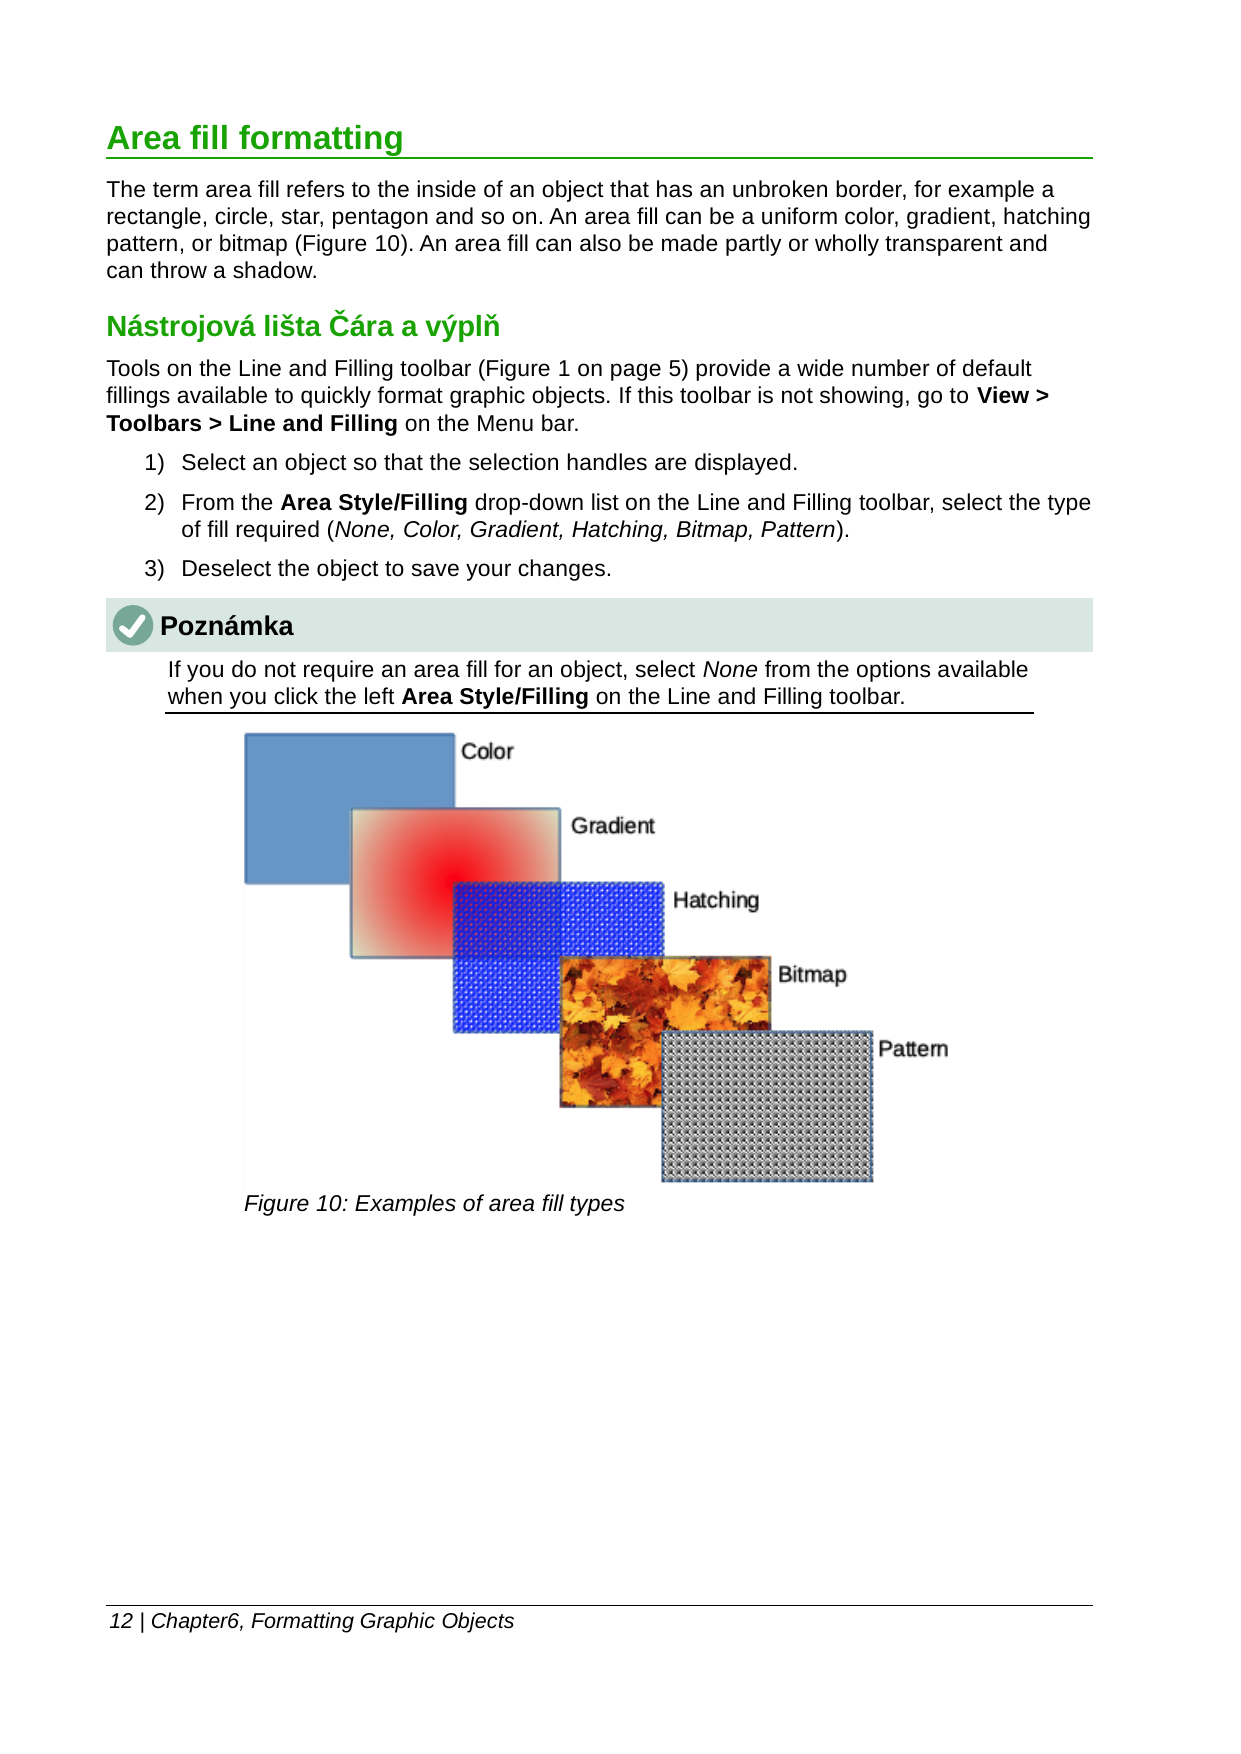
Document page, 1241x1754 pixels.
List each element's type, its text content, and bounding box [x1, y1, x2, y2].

text Figure 10: Examples of area fill types [244, 1189, 955, 1216]
picture [243, 731, 955, 1189]
list From the Area Style/Filling drop-down list on the Line and Filling toolbar, select the type of fill required (None, Color, Gradient, Hatching, Bitmap, Pattern). [164, 488, 1093, 542]
list Deselect the object to save your changes. [164, 555, 1093, 582]
list Select an object so that the selection handles are displayed. [164, 448, 1093, 476]
subtitle Nástrojová lišta Čára a výplň [106, 309, 1093, 342]
subtitle Area fill formatting [106, 118, 1093, 157]
text The term area fill refers to the inside of an object that has an unbroken border, for example a rectangle, circle, star, pentagon and so on. An area fill can be a uniform color, gradient, hatching pattern, or bitmap (Figure 10). An area fill can also be made partly or wholly transparent and can throw a shadow. [106, 175, 1093, 284]
subtitle Poznámka [106, 598, 1093, 652]
text Tools on the Line and Filling toolbar (Figure 1 on page 5) provide a wide number of default fillings available to quickly format graphic objects. If this toolbar is not showing, go to View > Toolbars > Line and Filling on the Menu bar. [106, 355, 1093, 436]
text If you do not require an area fill for an object, select None from the options available when you click the left Area Style/Filling on the Line and Filling toolbar. [164, 652, 1034, 714]
